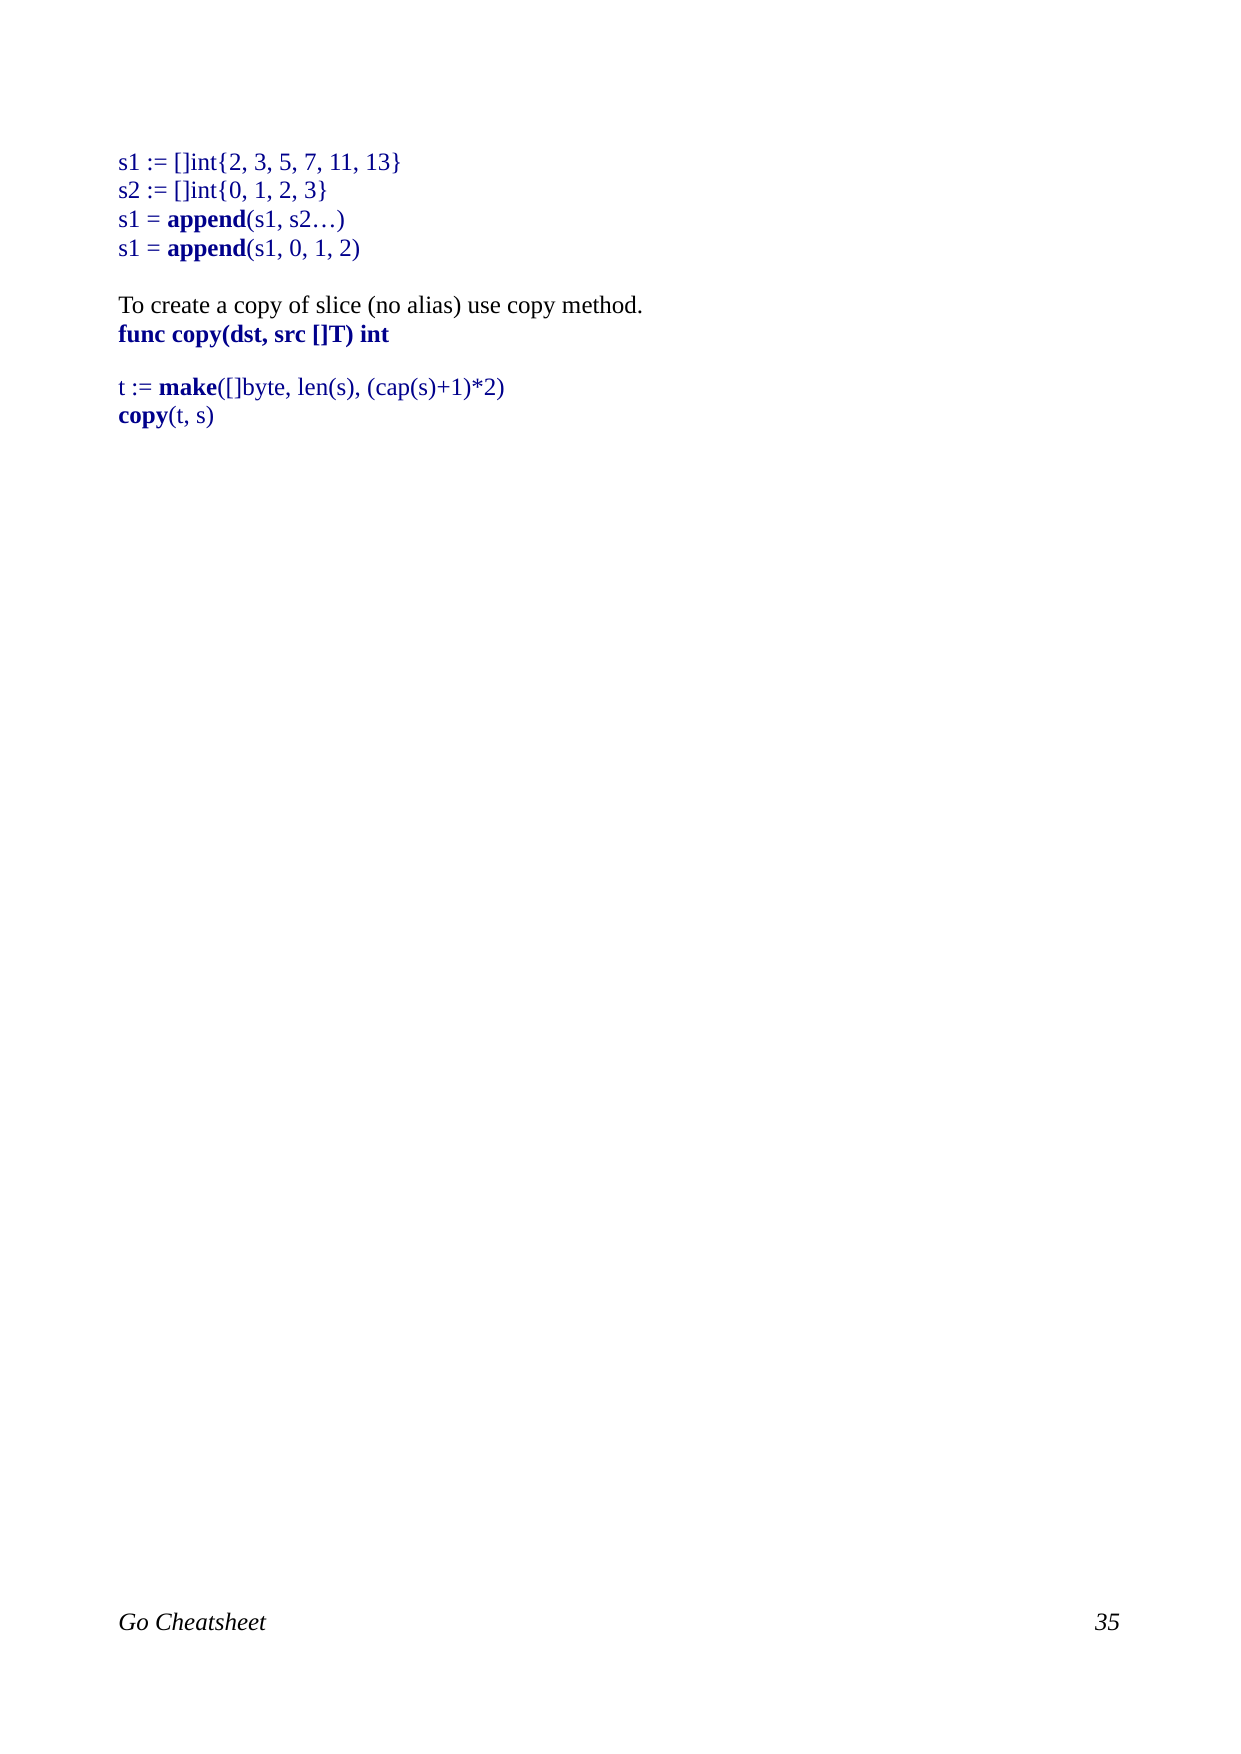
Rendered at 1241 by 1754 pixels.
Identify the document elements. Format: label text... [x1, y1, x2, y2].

text t := make([]byte, len(s), (cap(s)+1)*2) [118, 372, 1122, 401]
text copy(t, s) [118, 401, 1122, 429]
text s1 = append(s1, 0, 1, 2) [118, 233, 1122, 262]
text s1 = append(s1, s2…) [118, 204, 1122, 233]
text To create a copy of slice (no alias) use copy method. [118, 291, 1122, 319]
text s1 := []int{2, 3, 5, 7, 11, 13} [118, 147, 1122, 176]
text func copy(dst, src []T) int [118, 319, 1122, 348]
text s2 := []int{0, 1, 2, 3} [118, 176, 1122, 204]
